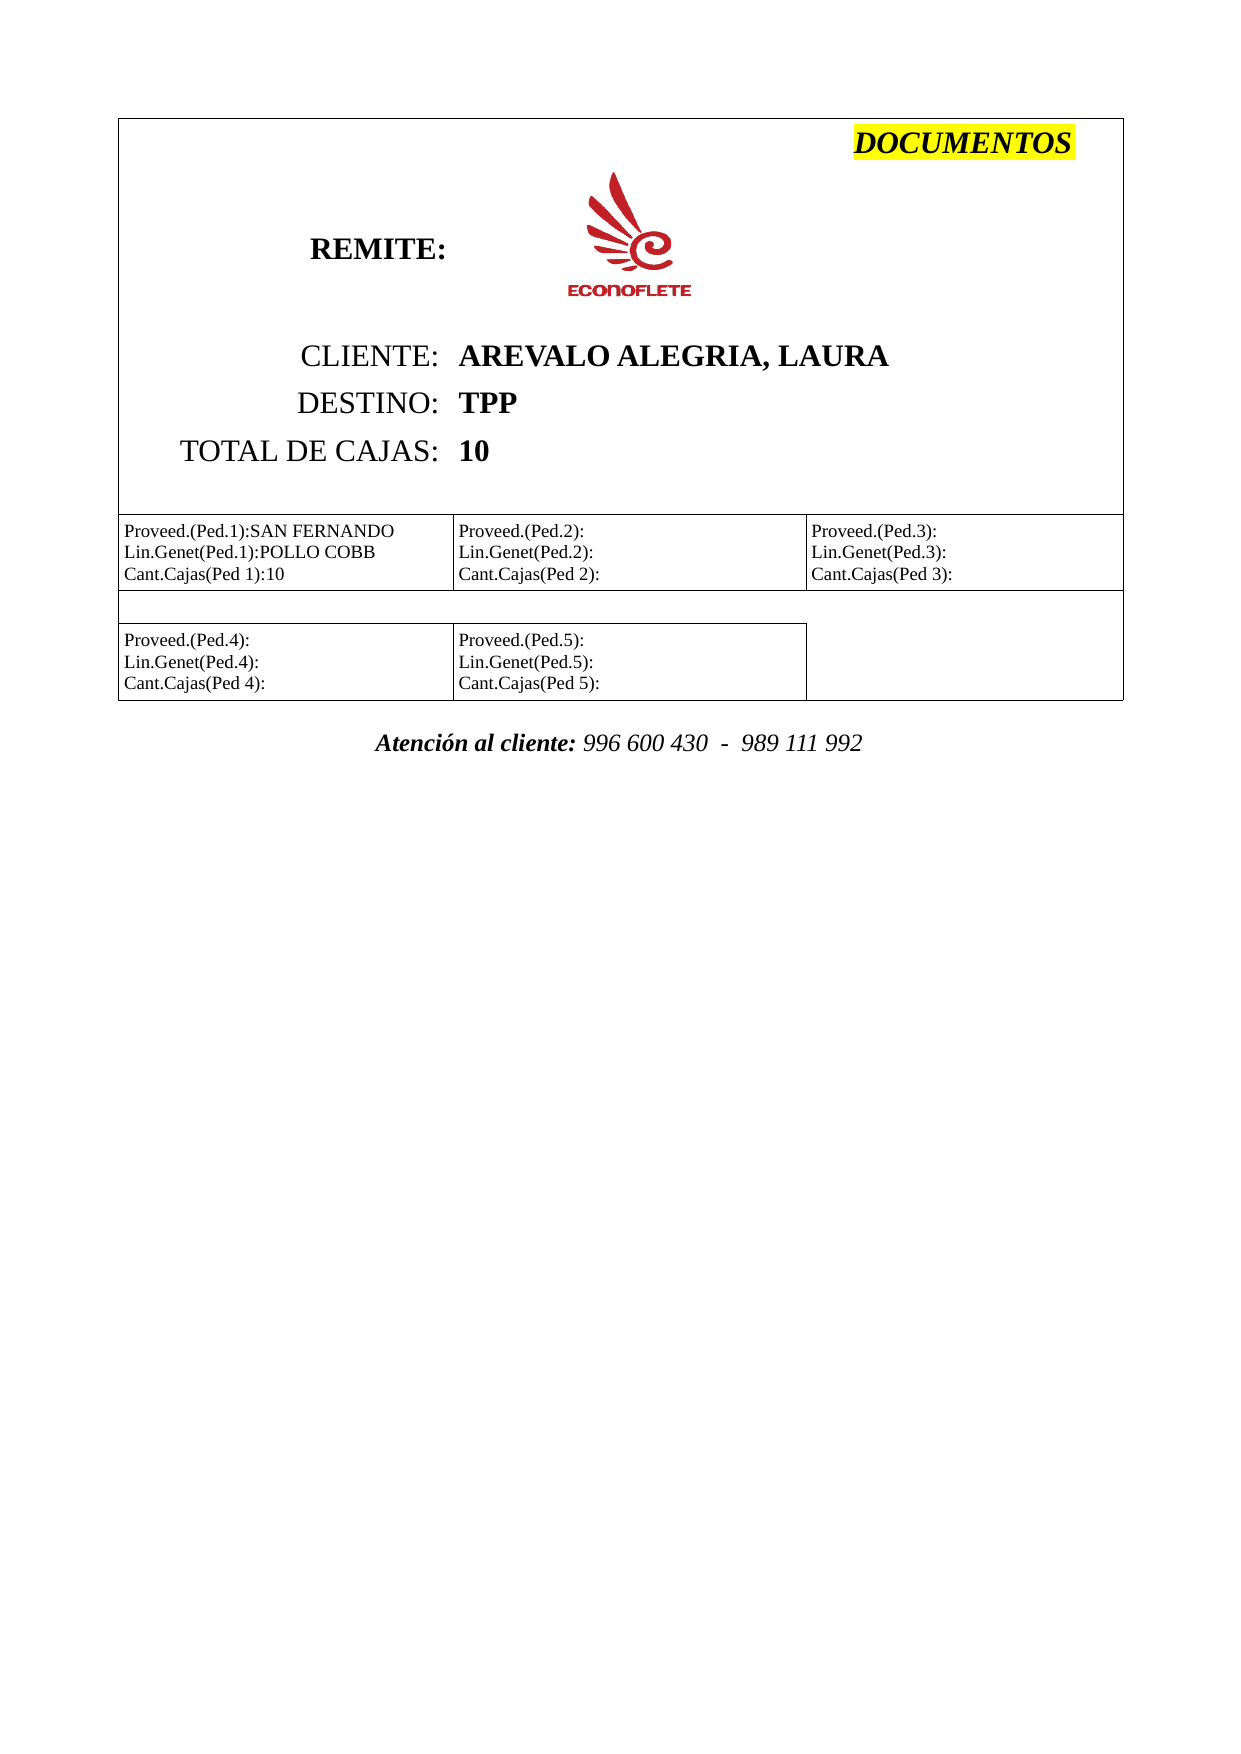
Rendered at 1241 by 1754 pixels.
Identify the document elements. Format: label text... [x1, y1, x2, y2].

table_cell [806, 379, 1123, 426]
table_cell [453, 591, 806, 623]
table_header [453, 119, 806, 166]
table_cell [453, 474, 806, 514]
table_cell TOTAL DE CAJAS: [119, 426, 453, 474]
table_cell Proveed.(Ped.4): Lin.Genet(Ped.4): Cant.Cajas(Ped 4): [119, 624, 453, 699]
table_cell [119, 591, 453, 623]
picture [552, 171, 707, 297]
table_cell [806, 474, 1123, 514]
table_cell [453, 166, 806, 332]
text Atención al cliente: 996 600 430 - 989 111 992 [118, 728, 1122, 757]
table_cell [806, 166, 1123, 332]
table_cell Proveed.(Ped.2): Lin.Genet(Ped.2): Cant.Cajas(Ped 2): [454, 515, 806, 590]
table_header [119, 119, 453, 166]
table_cell REMITE: [119, 166, 453, 332]
table_cell 10 [453, 426, 1123, 474]
table_cell CLIENTE: [119, 332, 453, 379]
table_header DOCUMENTOS [806, 119, 1123, 166]
table_cell [119, 474, 453, 514]
table_cell DESTINO: [119, 379, 453, 426]
table_cell [807, 623, 1123, 699]
table_cell TPP [453, 379, 806, 426]
table_cell [806, 591, 1123, 623]
table_cell AREVALO ALEGRIA, LAURA [453, 332, 1123, 379]
table_cell Proveed.(Ped.5): Lin.Genet(Ped.5): Cant.Cajas(Ped 5): [454, 624, 806, 699]
table_cell Proveed.(Ped.1):SAN FERNANDO Lin.Genet(Ped.1):POLLO COBB Cant.Cajas(Ped 1):10 [119, 515, 453, 590]
table_cell Proveed.(Ped.3): Lin.Genet(Ped.3): Cant.Cajas(Ped 3): [807, 515, 1123, 590]
